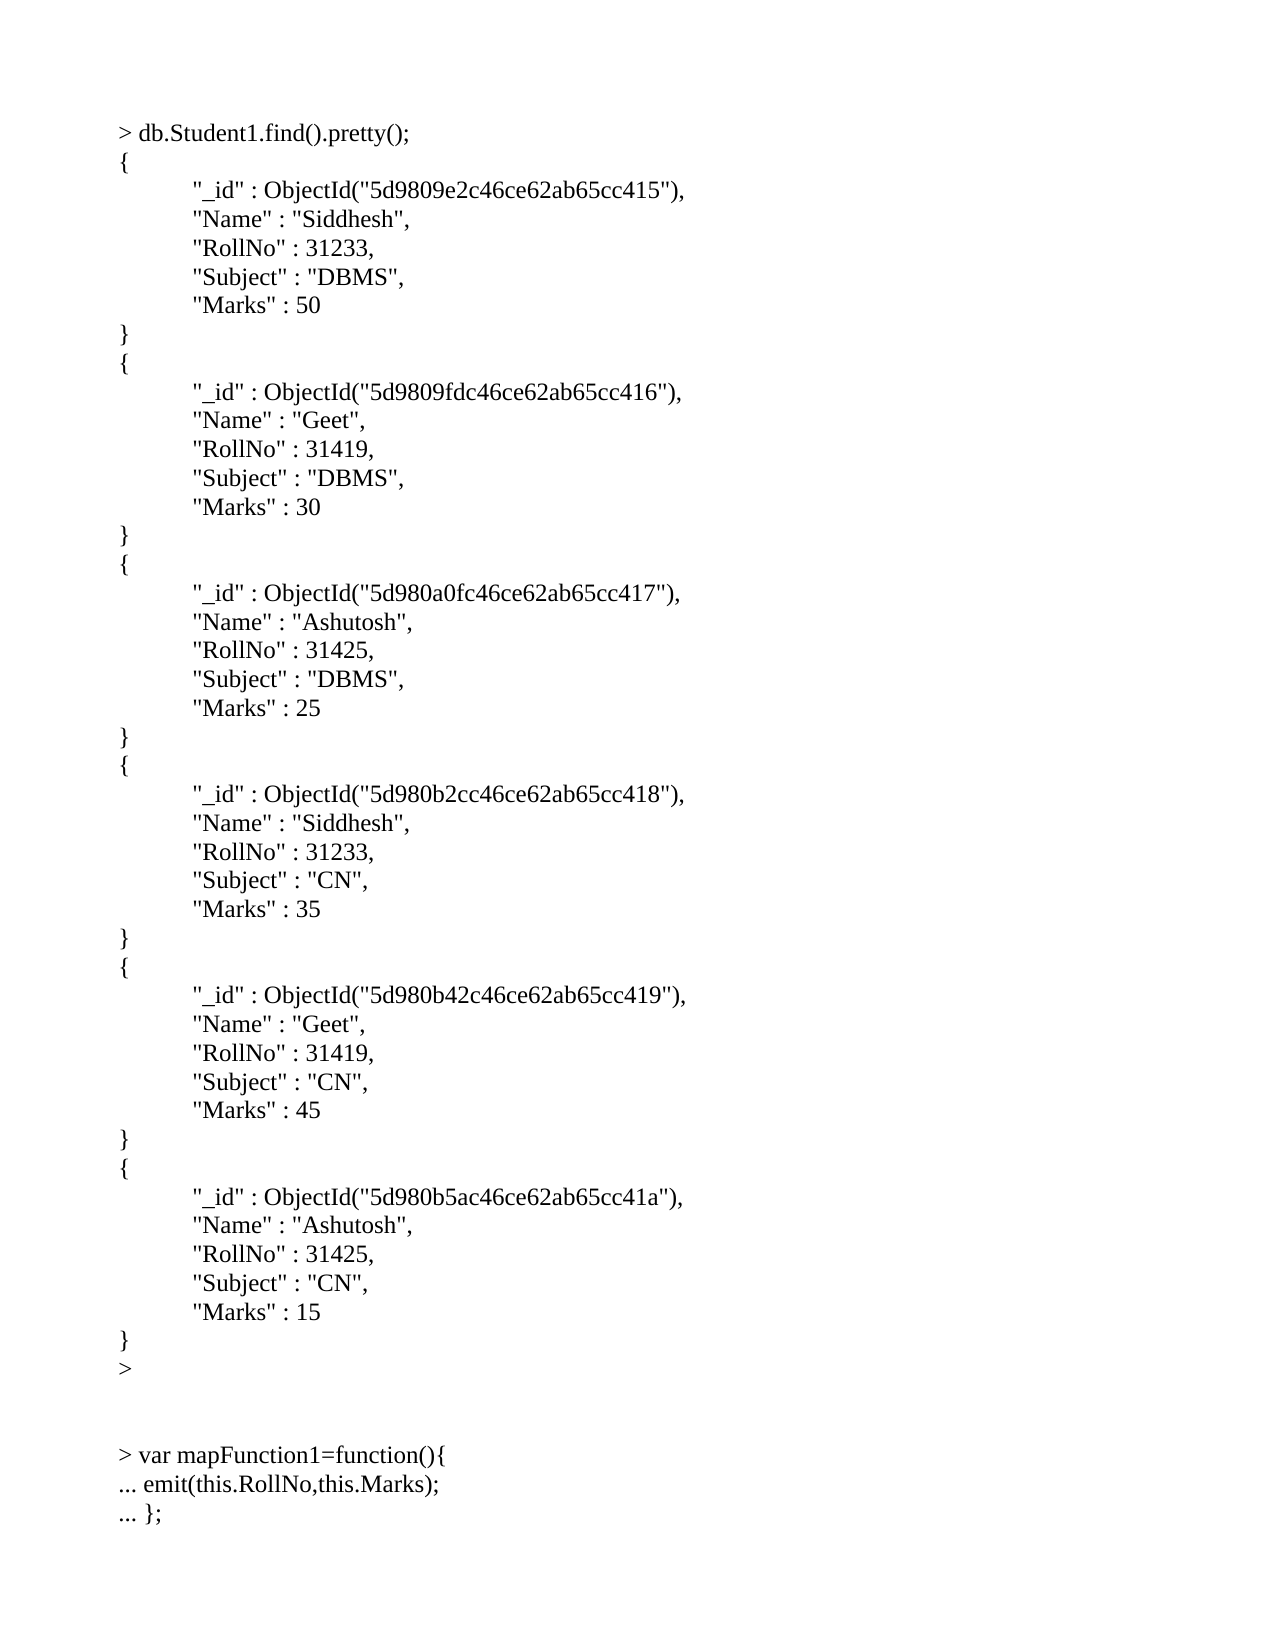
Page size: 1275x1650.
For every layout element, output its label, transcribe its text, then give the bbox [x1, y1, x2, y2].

text "RollNo" : 31425, [118, 1239, 1157, 1268]
text } [118, 722, 1157, 751]
text "Marks" : 35 [118, 894, 1157, 923]
text "Name" : "Ashutosh", [118, 1211, 1157, 1239]
text "Subject" : "CN", [118, 866, 1157, 894]
text { [118, 147, 1157, 176]
text "Name" : "Geet", [118, 1009, 1157, 1038]
text } [118, 1326, 1157, 1354]
text "Name" : "Siddhesh", [118, 204, 1157, 233]
text "Subject" : "DBMS", [118, 262, 1157, 291]
text "Marks" : 25 [118, 693, 1157, 722]
text ... emit(this.RollNo,this.Marks); [118, 1469, 1157, 1498]
text "_id" : ObjectId("5d980a0fc46ce62ab65cc417"), [118, 578, 1157, 607]
text "Name" : "Ashutosh", [118, 607, 1157, 636]
text "Marks" : 45 [118, 1096, 1157, 1124]
text { [118, 1153, 1157, 1182]
text } [118, 319, 1157, 348]
text "Marks" : 30 [118, 492, 1157, 521]
text "_id" : ObjectId("5d980b42c46ce62ab65cc419"), [118, 981, 1157, 1009]
text "Name" : "Geet", [118, 406, 1157, 434]
text } [118, 521, 1157, 549]
text { [118, 348, 1157, 377]
text { [118, 549, 1157, 578]
text > db.Student1.find().pretty(); [118, 118, 1157, 147]
text "Subject" : "CN", [118, 1268, 1157, 1297]
text "RollNo" : 31419, [118, 434, 1157, 463]
text "RollNo" : 31233, [118, 837, 1157, 866]
text "_id" : ObjectId("5d9809e2c46ce62ab65cc415"), [118, 176, 1157, 204]
text "RollNo" : 31233, [118, 233, 1157, 262]
text "Name" : "Siddhesh", [118, 808, 1157, 837]
text "Marks" : 15 [118, 1297, 1157, 1326]
text "RollNo" : 31419, [118, 1038, 1157, 1067]
text { [118, 751, 1157, 779]
text "RollNo" : 31425, [118, 636, 1157, 664]
text "_id" : ObjectId("5d980b2cc46ce62ab65cc418"), [118, 779, 1157, 808]
text > [118, 1354, 1157, 1383]
text { [118, 952, 1157, 981]
text } [118, 1124, 1157, 1153]
text ... }; [118, 1498, 1157, 1527]
text "_id" : ObjectId("5d980b5ac46ce62ab65cc41a"), [118, 1182, 1157, 1211]
text "_id" : ObjectId("5d9809fdc46ce62ab65cc416"), [118, 377, 1157, 406]
text "Subject" : "DBMS", [118, 463, 1157, 492]
text > var mapFunction1=function(){ [118, 1441, 1157, 1469]
text "Subject" : "CN", [118, 1067, 1157, 1096]
text } [118, 923, 1157, 952]
text "Subject" : "DBMS", [118, 664, 1157, 693]
text "Marks" : 50 [118, 291, 1157, 319]
